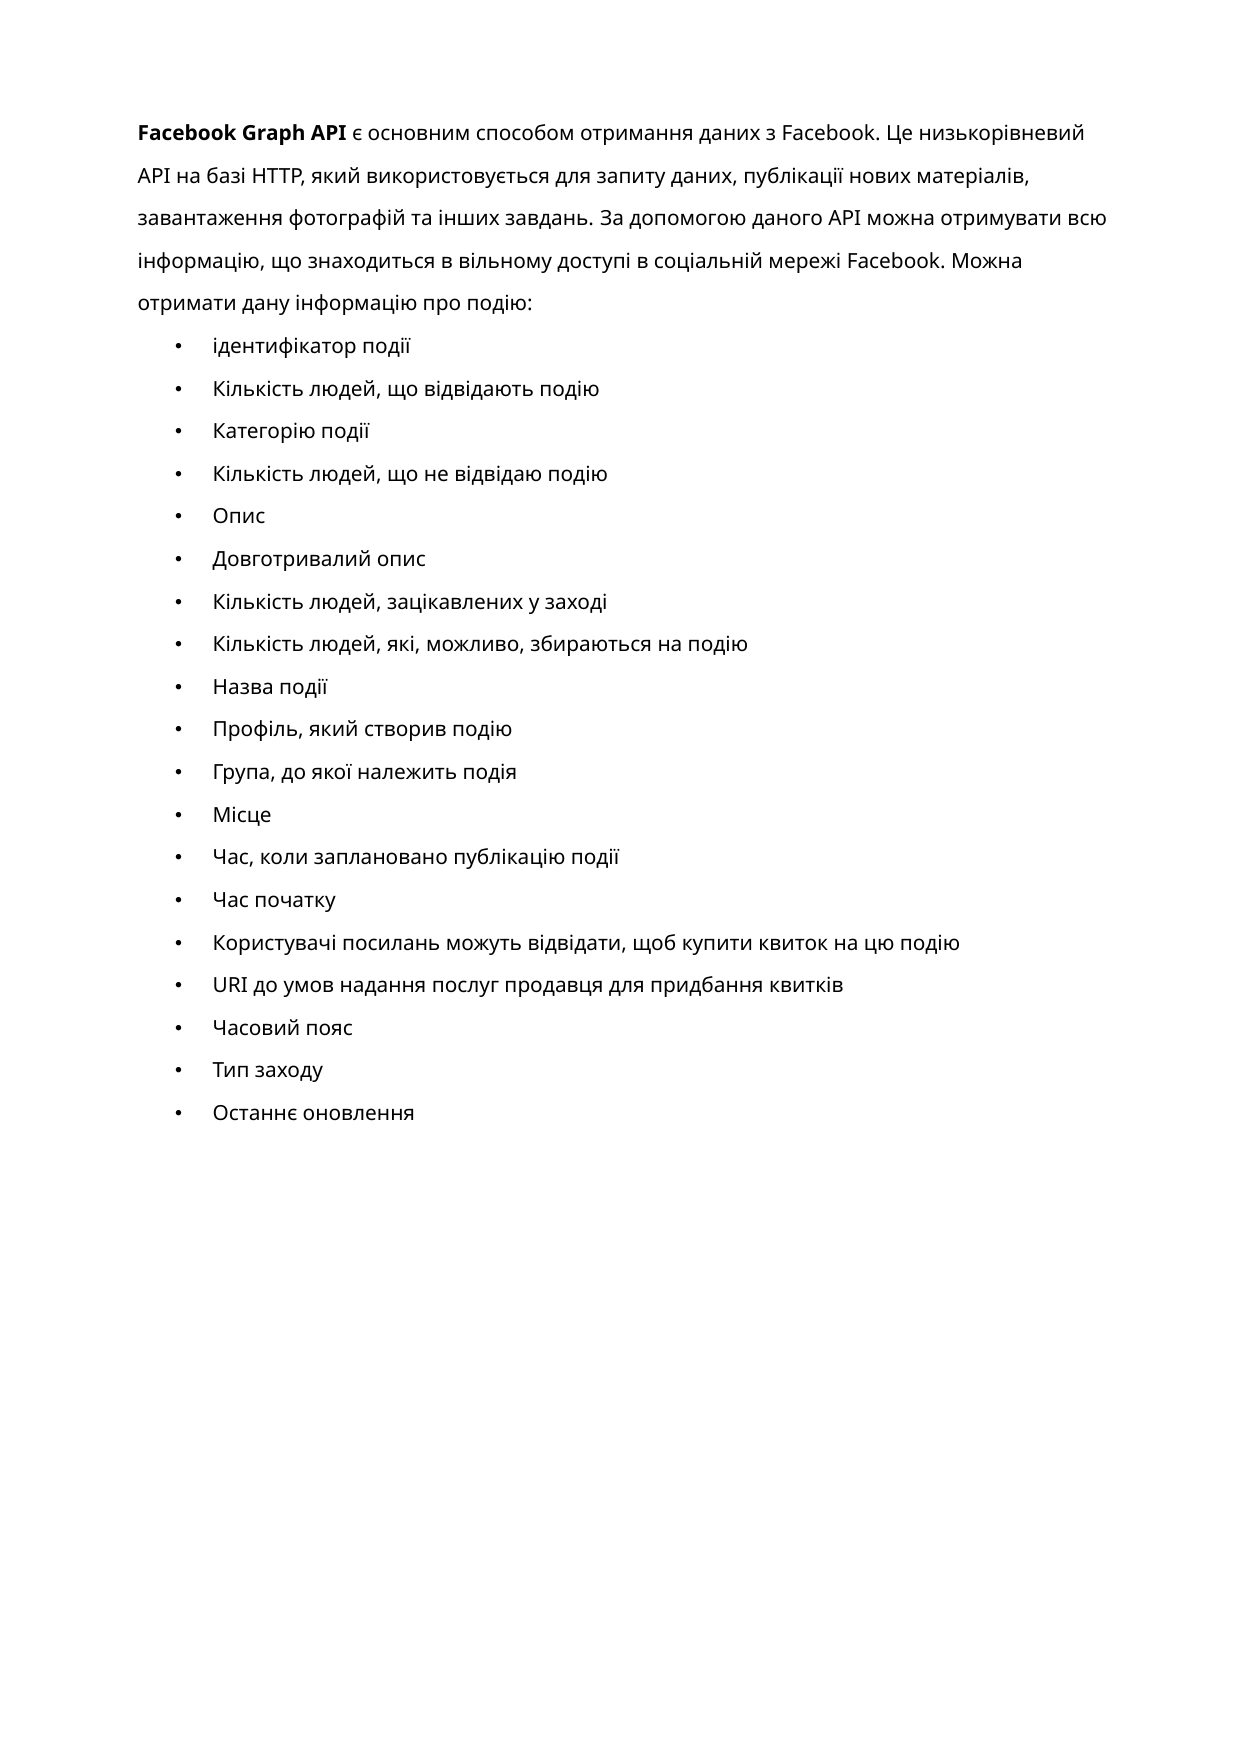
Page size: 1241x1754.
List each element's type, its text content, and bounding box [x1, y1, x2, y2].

list Опис [175, 502, 1123, 530]
list Часовий пояс [175, 1013, 1123, 1041]
list Назва події [175, 672, 1123, 700]
list Час, коли заплановано публікацію події [175, 842, 1123, 871]
list Категорію події [175, 416, 1123, 445]
list Кількість людей, зацікавлених у заході [175, 587, 1123, 615]
list Час початку [175, 885, 1123, 913]
list Тип заходу [175, 1055, 1123, 1084]
list Кількість людей, які, можливо, збираються на подію [175, 629, 1123, 658]
list Останнє оновлення [175, 1098, 1123, 1126]
list Кількість людей, що не відвідаю подію [175, 459, 1123, 487]
list Профіль, який створив подію [175, 714, 1123, 743]
text Facebook Graph API є основним способом отримання даних з Facebook. Це низькорівневий API на базі HTTP, який використовується для запиту даних, публікації нових матеріалів, завантаження фотографій та інших завдань. За допомогою даного API можна отримувати всю інформацію, що знаходиться в вільному доступі в соціальній мережі Facebook. Можна отримати дану інформацію про подію: [137, 118, 1123, 317]
list Місце [175, 800, 1123, 828]
list Група, до якої належить подія [175, 757, 1123, 786]
list ідентифікатор події [175, 331, 1123, 359]
list Кількість людей, що відвідають подію [175, 374, 1123, 402]
list Користувачі посилань можуть відвідати, щоб купити квиток на цю подію [175, 928, 1123, 956]
list URI до умов надання послуг продавця для придбання квитків [175, 970, 1123, 999]
list Довготривалий опис [175, 544, 1123, 573]
